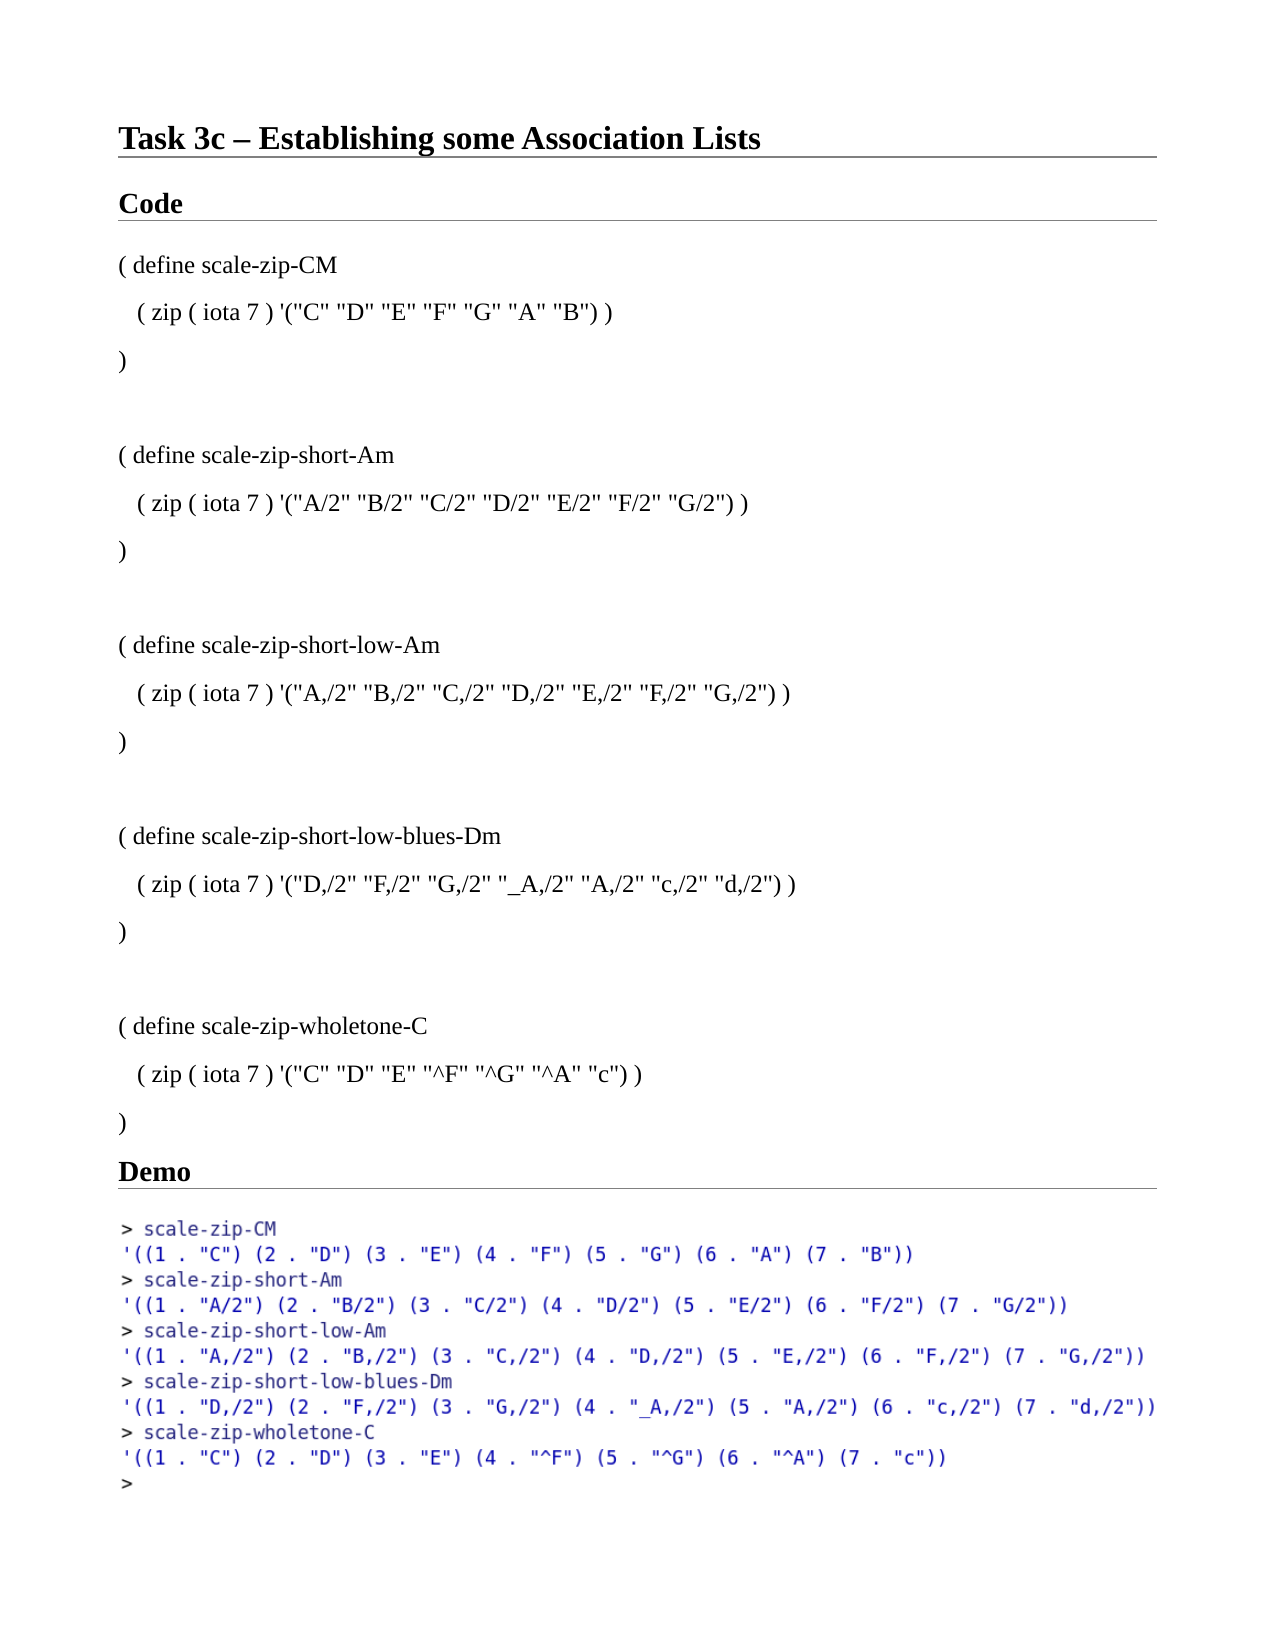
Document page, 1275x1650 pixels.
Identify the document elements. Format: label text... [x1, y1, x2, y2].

text ( define scale-zip-wholetone-C [118, 1011, 1157, 1040]
text ) [118, 535, 1157, 564]
text ( zip ( iota 7 ) '("C" "D" "E" "F" "G" "A" "B") ) [118, 297, 1157, 326]
text ) [118, 726, 1157, 754]
text ) [118, 345, 1157, 374]
text ) [118, 916, 1157, 945]
text Task 3c – Establishing some Association Lists [118, 118, 1157, 156]
text ( define scale-zip-CM [118, 250, 1157, 278]
text ) [118, 1107, 1157, 1135]
text Code [118, 186, 1157, 220]
text ( zip ( iota 7 ) '("D,/2" "F,/2" "G,/2" "_A,/2" "A,/2" "c,/2" "d,/2") ) [118, 869, 1157, 897]
text ( define scale-zip-short-low-blues-Dm [118, 821, 1157, 850]
text ( zip ( iota 7 ) '("C" "D" "E" "^F" "^G" "^A" "c") ) [118, 1059, 1157, 1088]
text ( define scale-zip-short-low-Am [118, 631, 1157, 659]
text ( zip ( iota 7 ) '("A/2" "B/2" "C/2" "D/2" "E/2" "F/2" "G/2") ) [118, 488, 1157, 517]
text ( zip ( iota 7 ) '("A,/2" "B,/2" "C,/2" "D,/2" "E,/2" "F,/2" "G,/2") ) [118, 678, 1157, 707]
text Demo [118, 1154, 1157, 1188]
text ( define scale-zip-short-Am [118, 440, 1157, 469]
picture [118, 1217, 1157, 1500]
